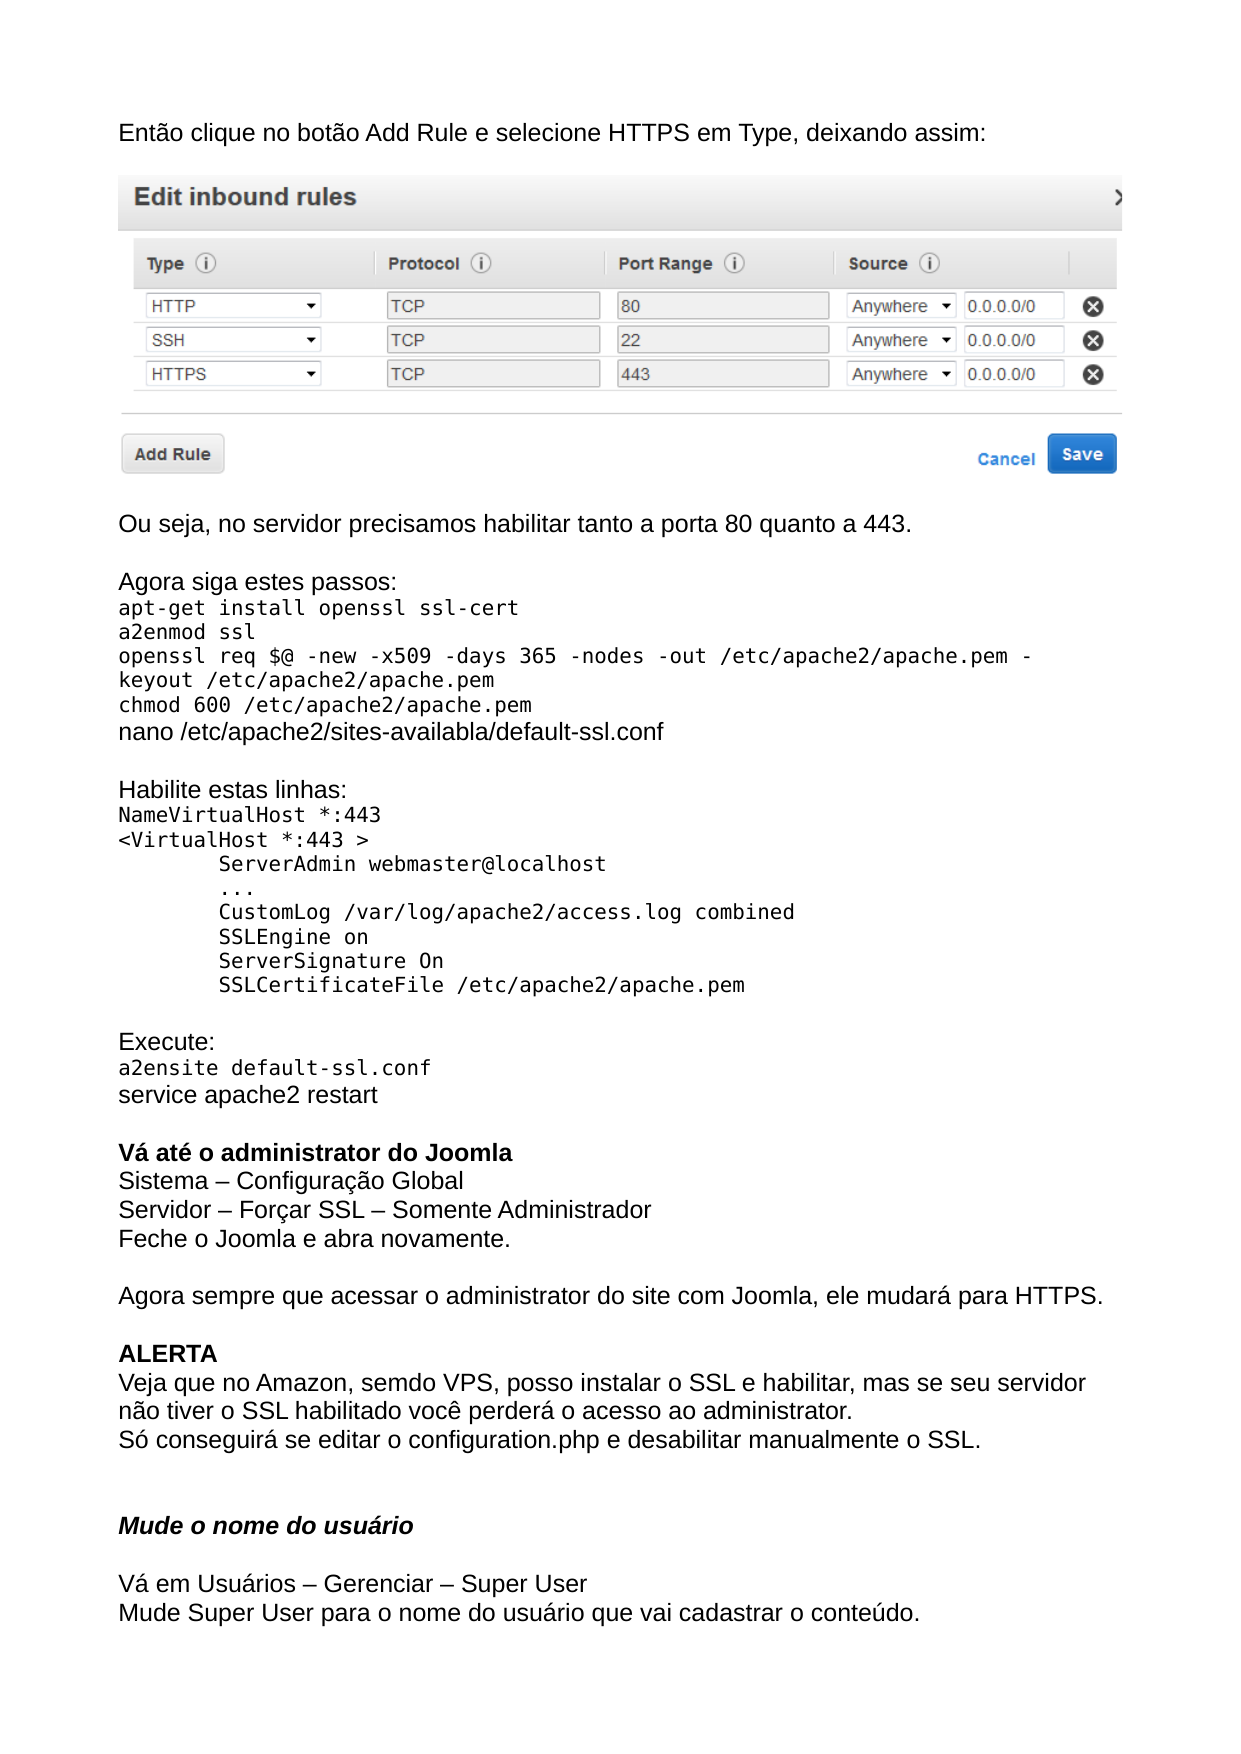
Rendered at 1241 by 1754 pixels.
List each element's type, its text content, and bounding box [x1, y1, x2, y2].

text ... [118, 876, 1122, 900]
text apt-get install openssl ssl-cert [118, 596, 1122, 620]
text <VirtualHost *:443 > [118, 828, 1122, 852]
text CustomLog /var/log/apache2/access.log combined [118, 900, 1122, 925]
text Veja que no Amazon, semdo VPS, posso instalar o SSL e habilitar, mas se seu servidor não tiver o SSL habilitado você perderá o acesso ao administrator. [118, 1367, 1122, 1425]
text nano /etc/apache2/sites-availabla/default-ssl.conf [118, 717, 1122, 746]
text Mude o nome do usuário [118, 1511, 1122, 1540]
text service apache2 restart [118, 1080, 1122, 1109]
text Habilite estas linhas: [118, 774, 1122, 803]
text ServerSignature On [118, 949, 1122, 973]
text Feche o Joomla e abra novamente. [118, 1224, 1122, 1252]
text Agora siga estes passos: [118, 567, 1122, 596]
text Então clique no botão Add Rule e selecione HTTPS em Type, deixando assim: [118, 118, 1122, 147]
text Mude Super User para o nome do usuário que vai cadastrar o conteúdo. [118, 1597, 1122, 1626]
text ServerAdmin webmaster@localhost [118, 852, 1122, 876]
text a2enmod ssl [118, 620, 1122, 644]
text SSLEngine on [118, 925, 1122, 949]
text Só conseguirá se editar o configuration.php e desabilitar manualmente o SSL. [118, 1425, 1122, 1454]
text Agora sempre que acessar o administrator do site com Joomla, ele mudará para HTTPS. [118, 1281, 1122, 1310]
picture [118, 175, 1123, 481]
text Vá até o administrator do Joomla [118, 1137, 1122, 1166]
text Vá em Usuários – Gerenciar – Super User [118, 1569, 1122, 1597]
text Execute: [118, 1027, 1122, 1056]
text Sistema – Configuração Global [118, 1166, 1122, 1195]
text Servidor – Forçar SSL – Somente Administrador [118, 1195, 1122, 1224]
text chmod 600 /etc/apache2/apache.pem [118, 693, 1122, 717]
text SSLCertificateFile /etc/apache2/apache.pem [118, 973, 1122, 997]
text NameVirtualHost *:443 [118, 803, 1122, 828]
text a2ensite default-ssl.conf [118, 1056, 1122, 1080]
text openssl req $@ -new -x509 -days 365 -nodes -out /etc/apache2/apache.pem -keyout /etc/apache2/apache.pem [118, 644, 1122, 693]
text ALERTA [118, 1339, 1122, 1367]
text Ou seja, no servidor precisamos habilitar tanto a porta 80 quanto a 443. [118, 509, 1122, 538]
